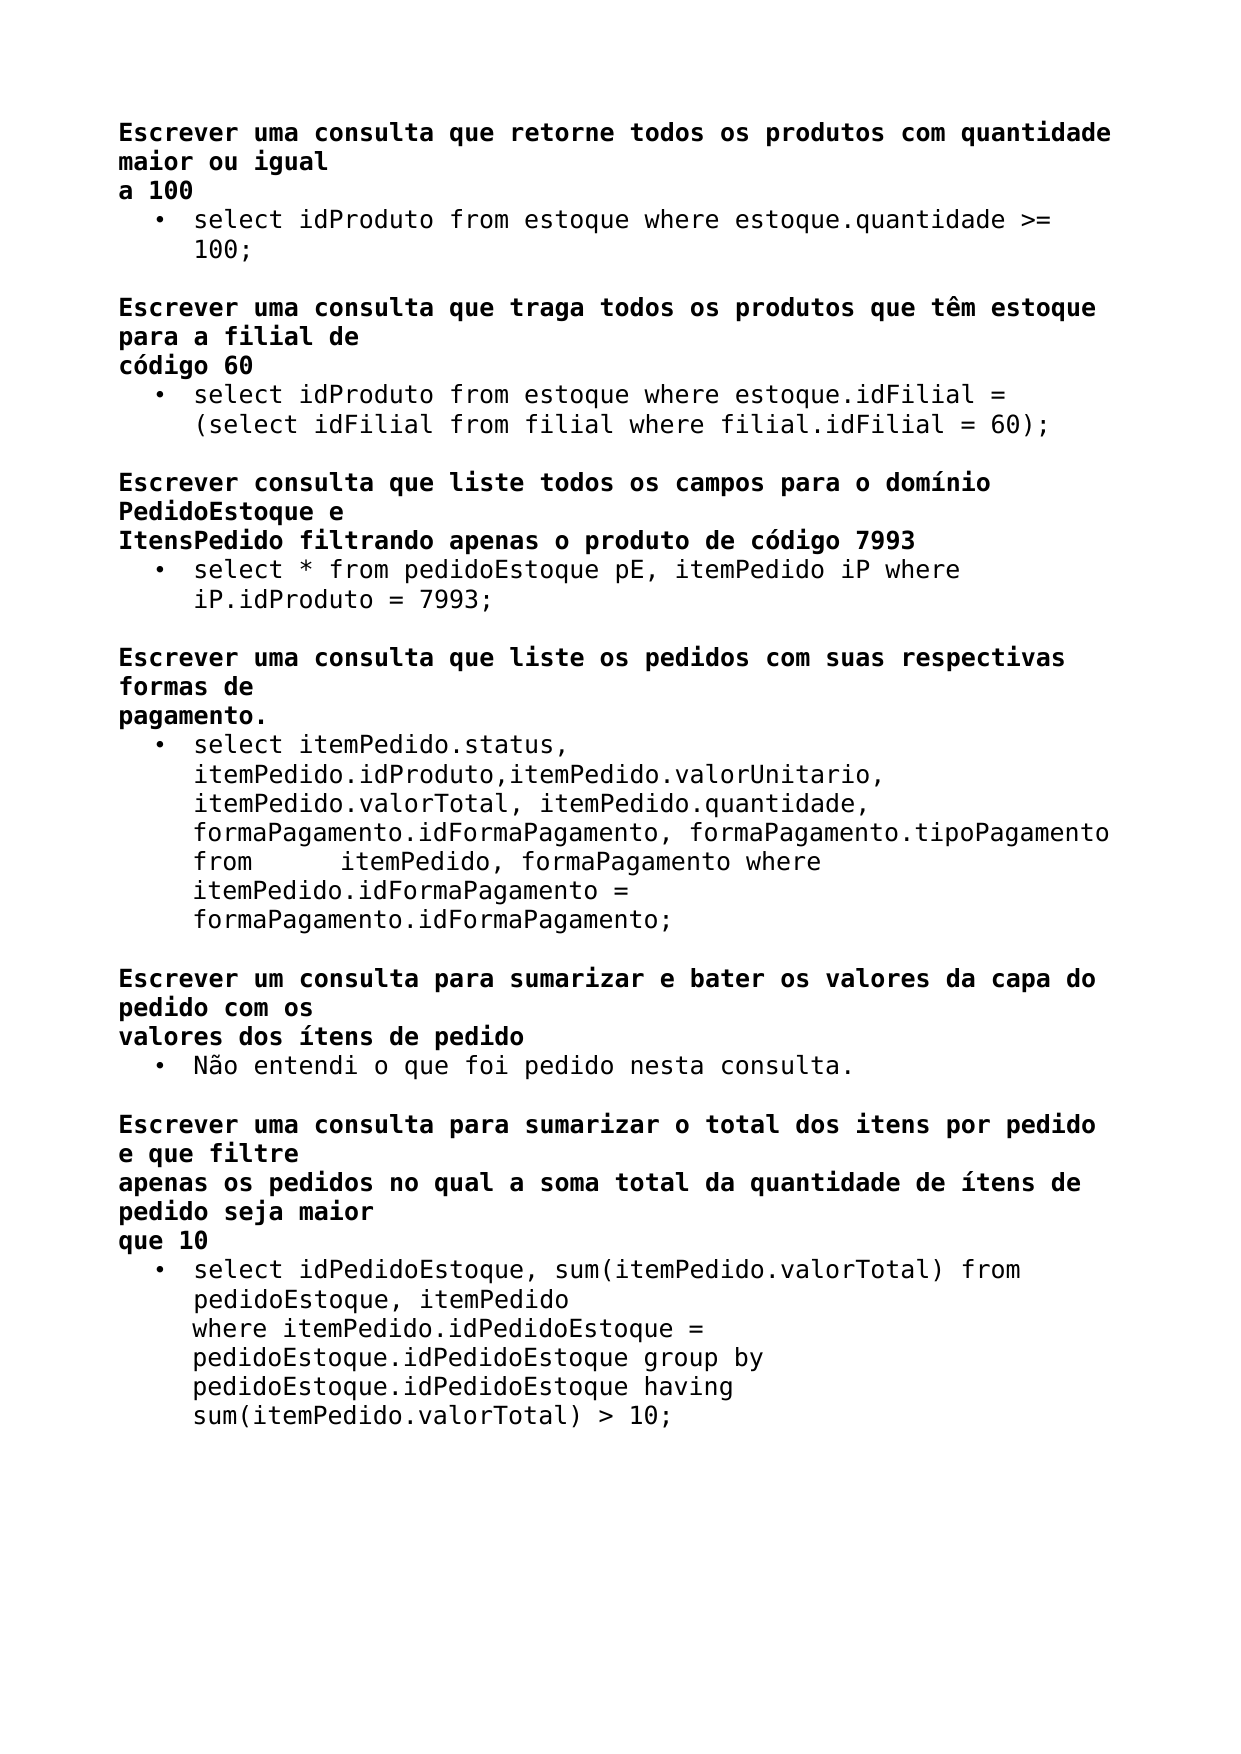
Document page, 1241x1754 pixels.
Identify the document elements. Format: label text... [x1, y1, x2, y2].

text pagamento. [118, 701, 1122, 731]
list Não entendi o que foi pedido nesta consulta. [156, 1051, 1122, 1081]
text Escrever um consulta para sumarizar e bater os valores da capa do pedido com os [118, 964, 1122, 1022]
text Escrever consulta que liste todos os campos para o domínio PedidoEstoque e [118, 468, 1122, 526]
list select itemPedido.status, itemPedido.idProduto,itemPedido.valorUnitario, itemPedido.valorTotal, itemPedido.quantidade, [156, 731, 1122, 818]
text where itemPedido.idPedidoEstoque = pedidoEstoque.idPedidoEstoque group by pedidoEstoque.idPedidoEstoque having sum(itemPedido.valorTotal) > 10; [118, 1314, 1122, 1431]
text Escrever uma consulta que traga todos os produtos que têm estoque para a filial de [118, 293, 1122, 351]
text formaPagamento.idFormaPagamento, formaPagamento.tipoPagamento from itemPedido, formaPagamento where itemPedido.idFormaPagamento = formaPagamento.idFormaPagamento; [118, 818, 1122, 935]
text apenas os pedidos no qual a soma total da quantidade de ítens de pedido seja maior [118, 1168, 1122, 1226]
list select idPedidoEstoque, sum(itemPedido.valorTotal) from pedidoEstoque, itemPedido [156, 1256, 1122, 1314]
text a 100 [118, 176, 1122, 206]
text ItensPedido filtrando apenas o produto de código 7993 [118, 526, 1122, 556]
list select idProduto from estoque where estoque.idFilial = (select idFilial from filial where filial.idFilial = 60); [156, 381, 1122, 439]
text Escrever uma consulta que retorne todos os produtos com quantidade maior ou igual [118, 118, 1122, 176]
text Escrever uma consulta para sumarizar o total dos itens por pedido e que filtre [118, 1110, 1122, 1168]
list select * from pedidoEstoque pE, itemPedido iP where iP.idProduto = 7993; [156, 556, 1122, 614]
text que 10 [118, 1226, 1122, 1256]
text código 60 [118, 351, 1122, 381]
text Escrever uma consulta que liste os pedidos com suas respectivas formas de [118, 643, 1122, 701]
list select idProduto from estoque where estoque.quantidade >= 100; [156, 206, 1122, 264]
text valores dos ítens de pedido [118, 1022, 1122, 1051]
